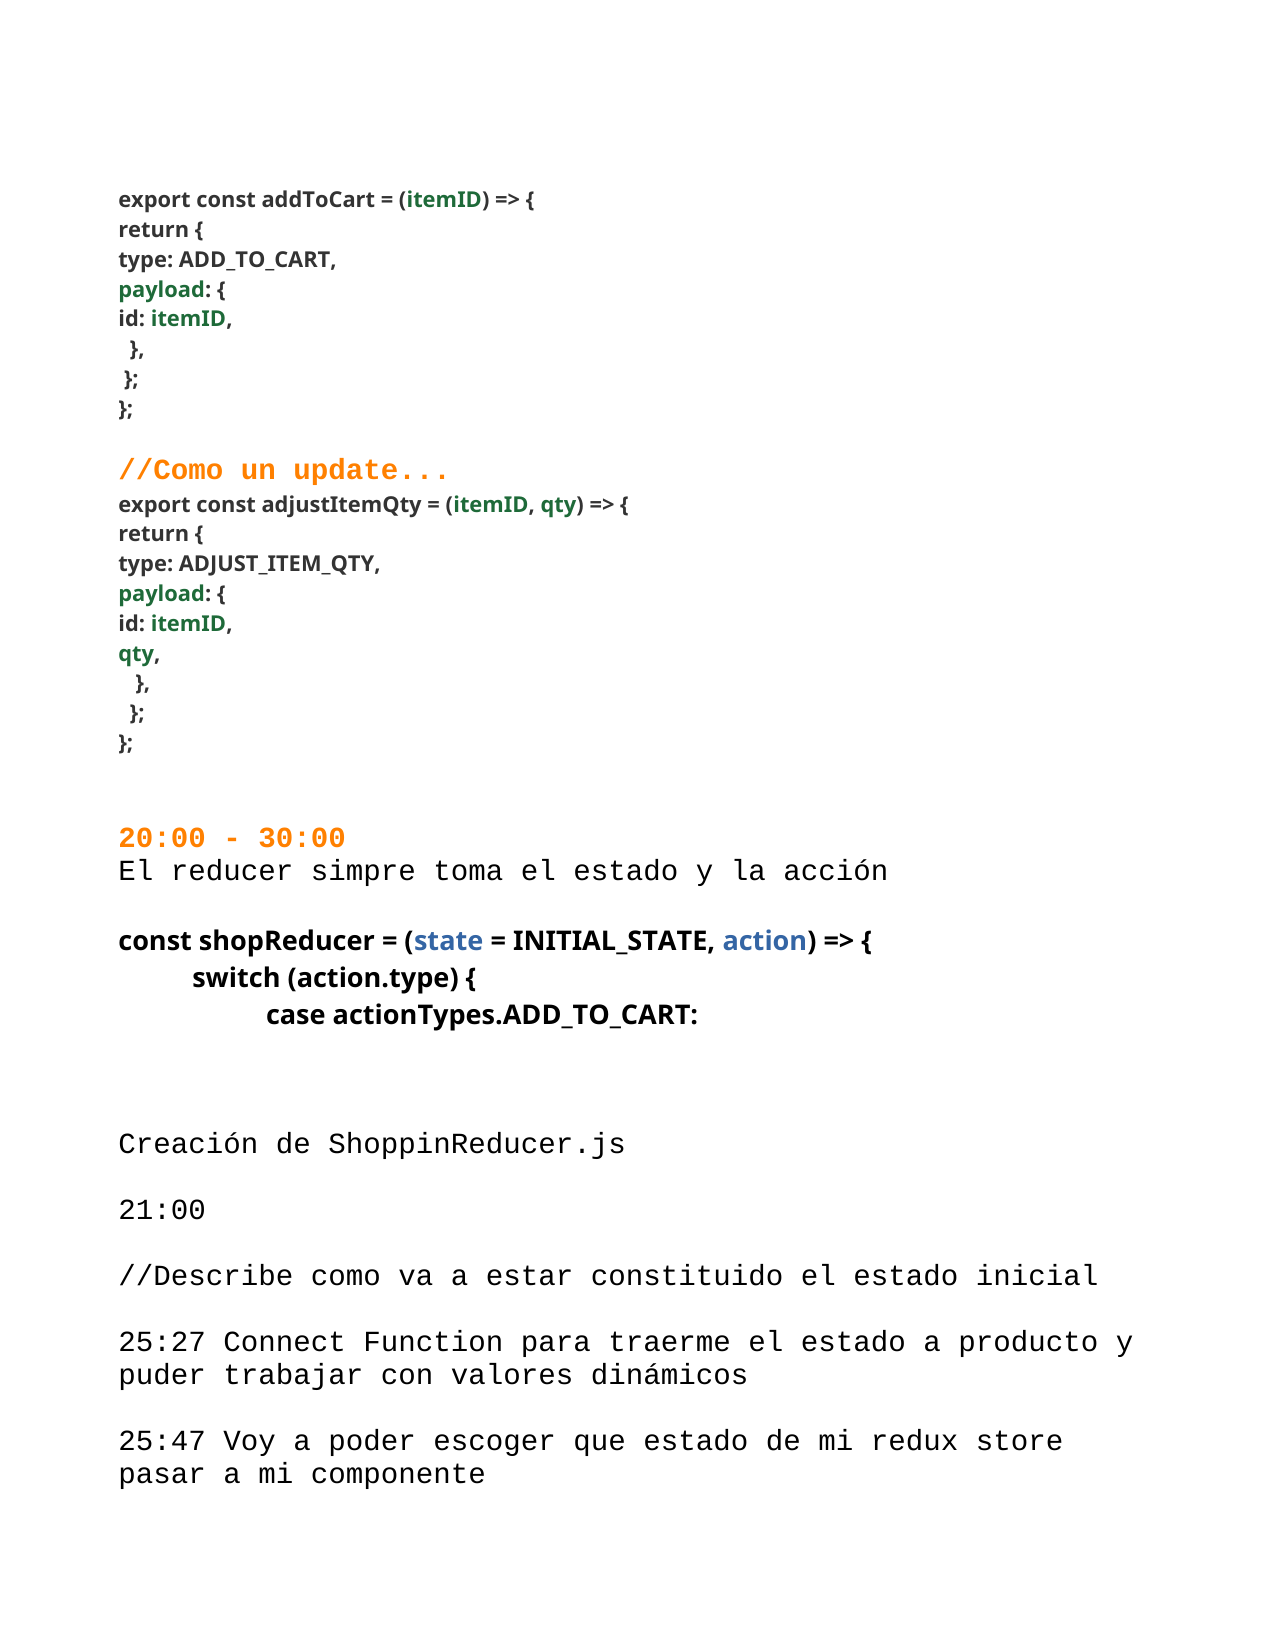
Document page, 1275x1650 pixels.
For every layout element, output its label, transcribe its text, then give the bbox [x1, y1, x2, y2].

text }; [118, 727, 1157, 757]
text id: itemID, [118, 303, 1157, 333]
text Creación de ShoppinReducer.js [118, 1129, 1157, 1162]
text El reducer simpre toma el estado y la acción [118, 856, 1157, 889]
text //Como un update... [118, 456, 1157, 488]
text }, [118, 333, 1157, 363]
text type: ADJUST_ITEM_QTY, [118, 548, 1157, 578]
text }, [118, 667, 1157, 697]
text //Describe como va a estar constituido el estado inicial [118, 1261, 1157, 1294]
text payload: { [118, 273, 1157, 303]
text }; [118, 393, 1157, 422]
text }; [118, 697, 1157, 727]
text switch (action.type) { [118, 959, 1157, 996]
text id: itemID, [118, 608, 1157, 637]
text payload: { [118, 578, 1157, 608]
text qty, [118, 637, 1157, 667]
text export const addToCart = (itemID) => { [118, 184, 1157, 214]
text const shopReducer = (state = INITIAL_STATE, action) => { [118, 922, 1157, 959]
text 21:00 [118, 1195, 1157, 1228]
text type: ADD_TO_CART, [118, 244, 1157, 273]
text 20:00 - 30:00 [118, 823, 1157, 856]
text return { [118, 518, 1157, 548]
text return { [118, 214, 1157, 244]
text export const adjustItemQty = (itemID, qty) => { [118, 488, 1157, 518]
text case actionTypes.ADD_TO_CART: [118, 996, 1157, 1032]
text 25:27 Connect Function para traerme el estado a producto y puder trabajar con valores dinámicos [118, 1327, 1157, 1393]
text }; [118, 363, 1157, 393]
text 25:47 Voy a poder escoger que estado de mi redux store pasar a mi componente [118, 1426, 1157, 1492]
